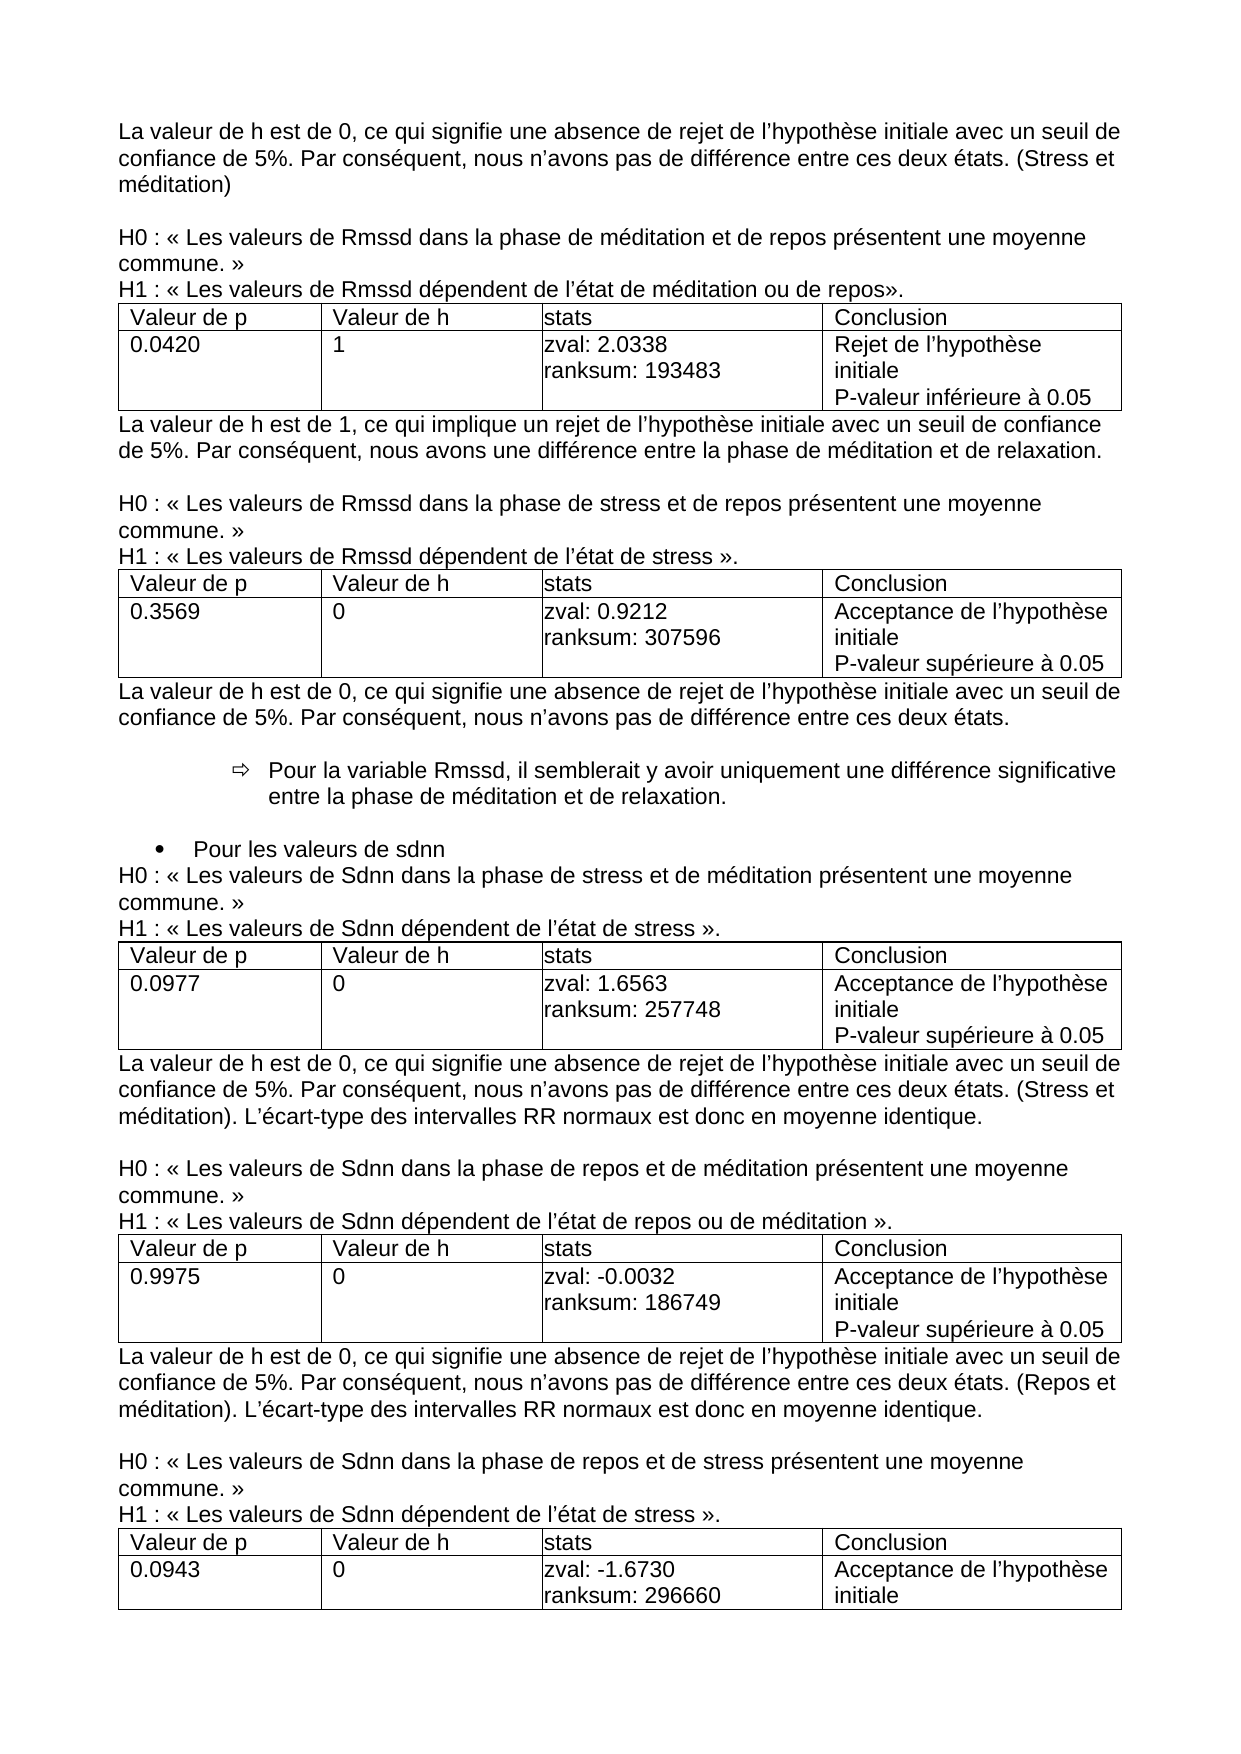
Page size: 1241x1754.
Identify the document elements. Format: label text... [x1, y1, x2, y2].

text La valeur de h est de 0, ce qui signifie une absence de rejet de l’hypothèse initiale avec un seuil de confiance de 5%. Par conséquent, nous n’avons pas de différence entre ces deux états. [118, 678, 1122, 731]
text La valeur de h est de 1, ce qui implique un rejet de l’hypothèse initiale avec un seuil de confiance de 5%. Par conséquent, nous avons une différence entre la phase de méditation et de relaxation. [118, 411, 1122, 464]
table_cell Rejet de l’hypothèse initiale P-valeur inférieure à 0.05 [823, 331, 1121, 410]
table_cell zval: 2.0338 ranksum: 193483 [543, 331, 822, 410]
table_cell 0.9975 [119, 1263, 321, 1342]
table_cell zval: -0.0032 ranksum: 186749 [543, 1263, 822, 1342]
table_header Valeur de h [322, 570, 542, 597]
text H0 : « Les valeurs de Rmssd dans la phase de méditation et de repos présentent une moyenne commune. » [118, 223, 1122, 276]
table_header Conclusion [823, 943, 1121, 969]
text La valeur de h est de 0, ce qui signifie une absence de rejet de l’hypothèse initiale avec un seuil de confiance de 5%. Par conséquent, nous n’avons pas de différence entre ces deux états. (Stress et méditation). L’écart-type des intervalles RR normaux est donc en moyenne identique. [118, 1050, 1122, 1129]
table_cell 0 [322, 1556, 542, 1608]
text H0 : « Les valeurs de Sdnn dans la phase de repos et de stress présentent une moyenne commune. » [118, 1448, 1122, 1501]
table_header Valeur de p [119, 1235, 321, 1262]
text H1 : « Les valeurs de Rmssd dépendent de l’état de méditation ou de repos». [118, 276, 1122, 303]
text La valeur de h est de 0, ce qui signifie une absence de rejet de l’hypothèse initiale avec un seuil de confiance de 5%. Par conséquent, nous n’avons pas de différence entre ces deux états. (Stress et méditation) [118, 118, 1122, 197]
table_header Valeur de h [322, 1529, 542, 1555]
table_header Valeur de h [322, 304, 542, 330]
table_header Conclusion [823, 1529, 1121, 1555]
text H0 : « Les valeurs de Rmssd dans la phase de stress et de repos présentent une moyenne commune. » [118, 490, 1122, 543]
table_cell zval: -1.6730 ranksum: 296660 [543, 1556, 822, 1608]
table_header Valeur de h [322, 1235, 542, 1262]
table_cell Acceptance de l’hypothèse initiale P-valeur supérieure à 0.05 [823, 970, 1121, 1049]
table_header Conclusion [823, 570, 1121, 597]
table_cell 0 [322, 970, 542, 1049]
table_header Valeur de p [119, 304, 321, 330]
table_cell 0.0977 [119, 970, 321, 1049]
text La valeur de h est de 0, ce qui signifie une absence de rejet de l’hypothèse initiale avec un seuil de confiance de 5%. Par conséquent, nous n’avons pas de différence entre ces deux états. (Repos et méditation). L’écart-type des intervalles RR normaux est donc en moyenne identique. [118, 1343, 1122, 1422]
text H0 : « Les valeurs de Sdnn dans la phase de repos et de méditation présentent une moyenne commune. » [118, 1155, 1122, 1208]
text H0 : « Les valeurs de Sdnn dans la phase de stress et de méditation présentent une moyenne commune. » [118, 862, 1122, 915]
text H1 : « Les valeurs de Sdnn dépendent de l’état de stress ». [118, 1501, 1122, 1527]
table_header Conclusion [823, 304, 1121, 330]
table_cell Acceptance de l’hypothèse initiale P-valeur supérieure à 0.05 [823, 1263, 1121, 1342]
text H1 : « Les valeurs de Sdnn dépendent de l’état de repos ou de méditation ». [118, 1208, 1122, 1234]
table_header stats [543, 1235, 822, 1262]
table_header stats [543, 943, 822, 969]
list Pour les valeurs de sdnn [156, 836, 1122, 862]
table_cell Acceptance de l’hypothèse initiale [823, 1556, 1121, 1608]
table_header Valeur de p [119, 570, 321, 597]
table_cell 0.3569 [119, 598, 321, 677]
table_header stats [543, 570, 822, 597]
table_header Valeur de p [119, 943, 321, 969]
table_cell 0 [322, 598, 542, 677]
table_cell 0.0943 [119, 1556, 321, 1608]
text H1 : « Les valeurs de Rmssd dépendent de l’état de stress ». [118, 543, 1122, 569]
table_cell zval: 1.6563 ranksum: 257748 [543, 970, 822, 1049]
table_cell zval: 0.9212 ranksum: 307596 [543, 598, 822, 677]
table_header Valeur de p [119, 1529, 321, 1555]
table_header Valeur de h [322, 943, 542, 969]
table_cell 0.0420 [119, 331, 321, 410]
table_cell 0 [322, 1263, 542, 1342]
text H1 : « Les valeurs de Sdnn dépendent de l’état de stress ». [118, 915, 1122, 941]
table_header stats [543, 1529, 822, 1555]
list Pour la variable Rmssd, il semblerait y avoir uniquement une différence significative entre la phase de méditation et de relaxation. [231, 757, 1122, 809]
table_cell Acceptance de l’hypothèse initiale P-valeur supérieure à 0.05 [823, 598, 1121, 677]
table_cell 1 [322, 331, 542, 410]
table_header Conclusion [823, 1235, 1121, 1262]
table_header stats [543, 304, 822, 330]
